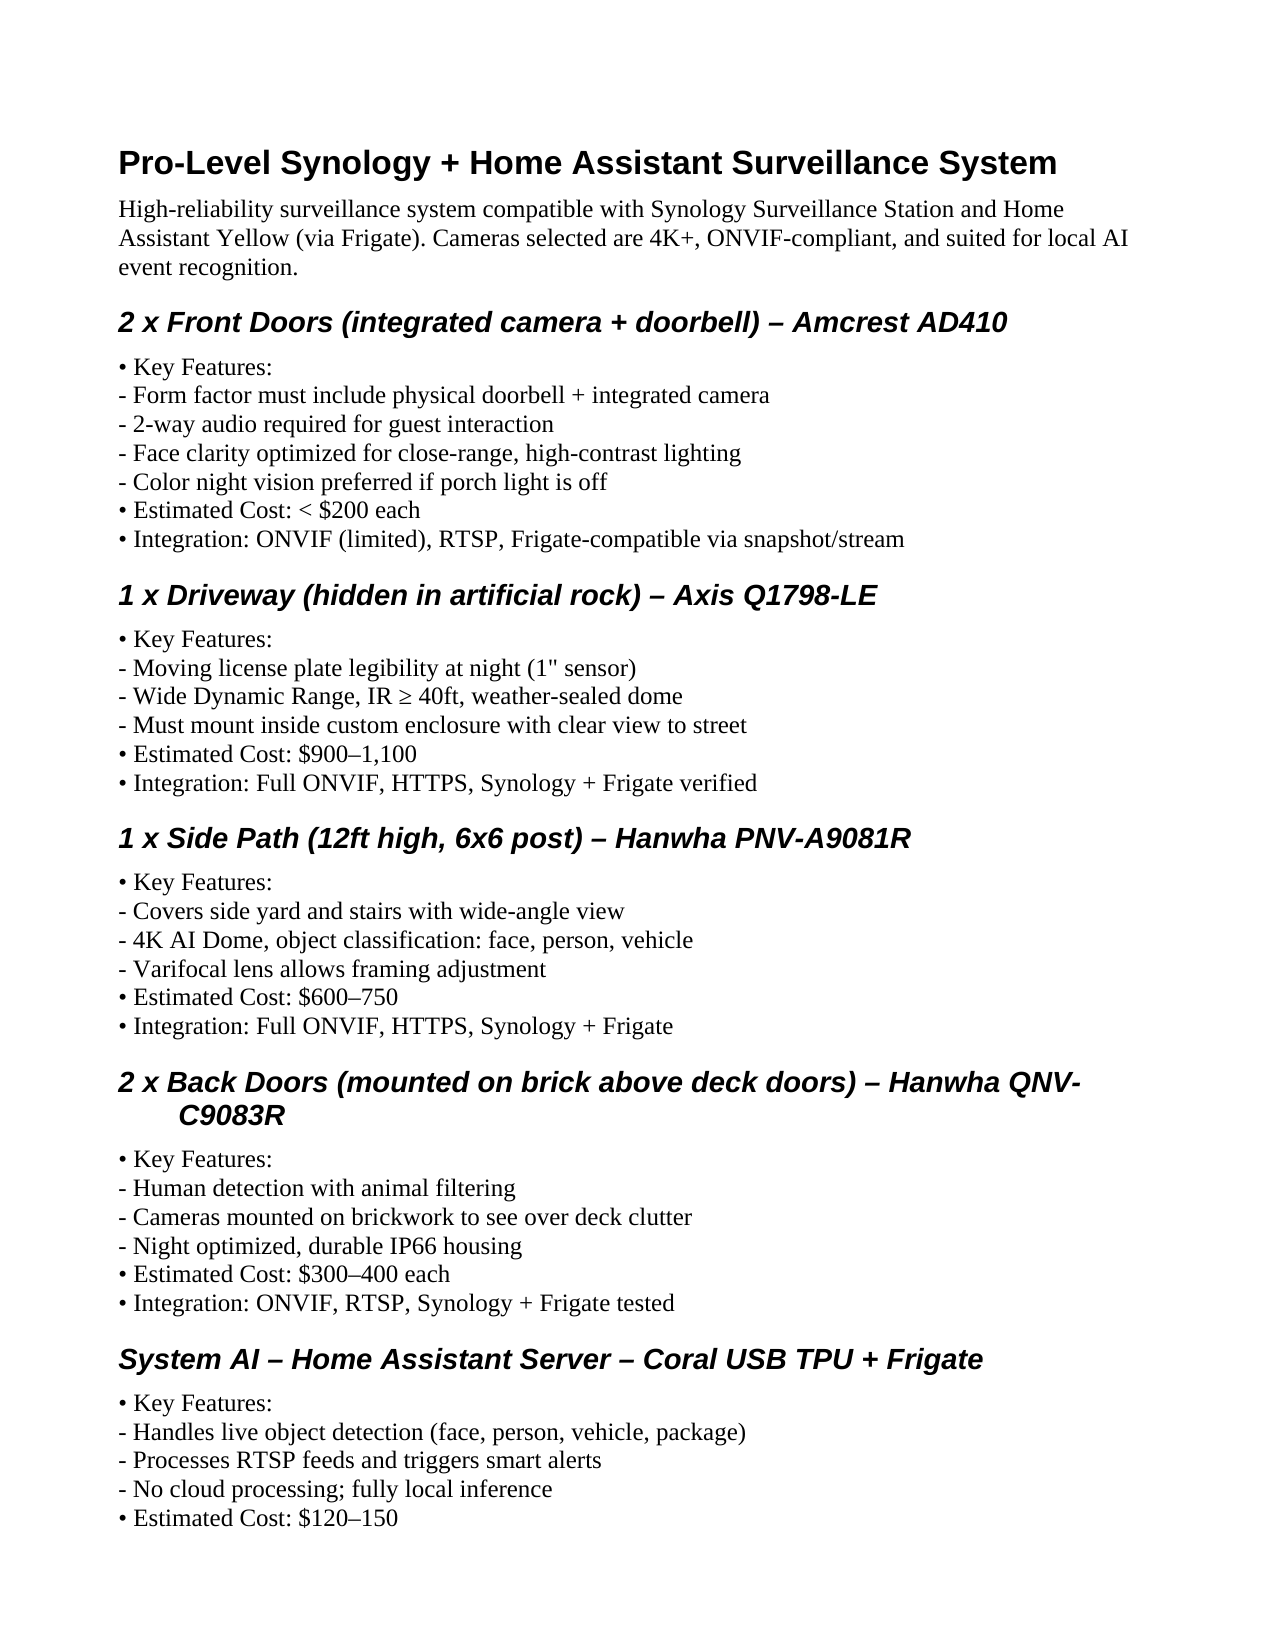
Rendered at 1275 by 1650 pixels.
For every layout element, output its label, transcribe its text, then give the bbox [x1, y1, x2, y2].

text • Key Features: [118, 867, 1157, 896]
subtitle 2 x Front Doors (integrated camera + doorbell) – Amcrest AD410 [118, 306, 1157, 339]
text - Processes RTSP feeds and triggers smart alerts [118, 1446, 1157, 1474]
text • Estimated Cost: $120–150 [118, 1503, 1157, 1532]
subtitle 2 x Back Doors (mounted on brick above deck doors) – Hanwha QNV-C9083R [118, 1065, 1157, 1132]
text High-reliability surveillance system compatible with Synology Surveillance Station and Home Assistant Yellow (via Frigate). Cameras selected are 4K+, ONVIF-compliant, and suited for local AI event recognition. [118, 194, 1157, 281]
text • Estimated Cost: $900–1,100 [118, 739, 1157, 768]
text • Key Features: [118, 624, 1157, 653]
text - 2-way audio required for guest interaction [118, 409, 1157, 438]
text - Handles live object detection (face, person, vehicle, package) [118, 1417, 1157, 1446]
text - Must mount inside custom enclosure with clear view to street [118, 710, 1157, 739]
text - Form factor must include physical doorbell + integrated camera [118, 380, 1157, 409]
text • Integration: ONVIF (limited), RTSP, Frigate-compatible via snapshot/stream [118, 524, 1157, 553]
text - Color night vision preferred if porch light is off [118, 467, 1157, 495]
text • Estimated Cost: $300–400 each [118, 1259, 1157, 1288]
text • Estimated Cost: $600–750 [118, 982, 1157, 1011]
text • Key Features: [118, 352, 1157, 380]
text • Estimated Cost: < $200 each [118, 495, 1157, 524]
subtitle 1 x Side Path (12ft high, 6x6 post) – Hanwha PNV-A9081R [118, 821, 1157, 855]
subtitle 1 x Driveway (hidden in artificial rock) – Axis Q1798-LE [118, 578, 1157, 611]
text - Cameras mounted on brickwork to see over deck clutter [118, 1202, 1157, 1231]
text - Moving license plate legibility at night (1" sensor) [118, 653, 1157, 681]
text - Covers side yard and stairs with wide-angle view [118, 896, 1157, 925]
subtitle Pro-Level Synology + Home Assistant Surveillance System [118, 143, 1157, 182]
text • Integration: Full ONVIF, HTTPS, Synology + Frigate verified [118, 768, 1157, 796]
text - No cloud processing; fully local inference [118, 1474, 1157, 1503]
text - Face clarity optimized for close-range, high-contrast lighting [118, 438, 1157, 467]
text - Varifocal lens allows framing adjustment [118, 954, 1157, 982]
text • Integration: ONVIF, RTSP, Synology + Frigate tested [118, 1288, 1157, 1317]
text • Key Features: [118, 1144, 1157, 1173]
text - 4K AI Dome, object classification: face, person, vehicle [118, 925, 1157, 954]
subtitle System AI – Home Assistant Server – Coral USB TPU + Frigate [118, 1342, 1157, 1376]
text - Wide Dynamic Range, IR ≥ 40ft, weather-sealed dome [118, 681, 1157, 710]
text • Integration: Full ONVIF, HTTPS, Synology + Frigate [118, 1011, 1157, 1040]
text - Human detection with animal filtering [118, 1173, 1157, 1202]
text - Night optimized, durable IP66 housing [118, 1231, 1157, 1259]
text • Key Features: [118, 1388, 1157, 1417]
